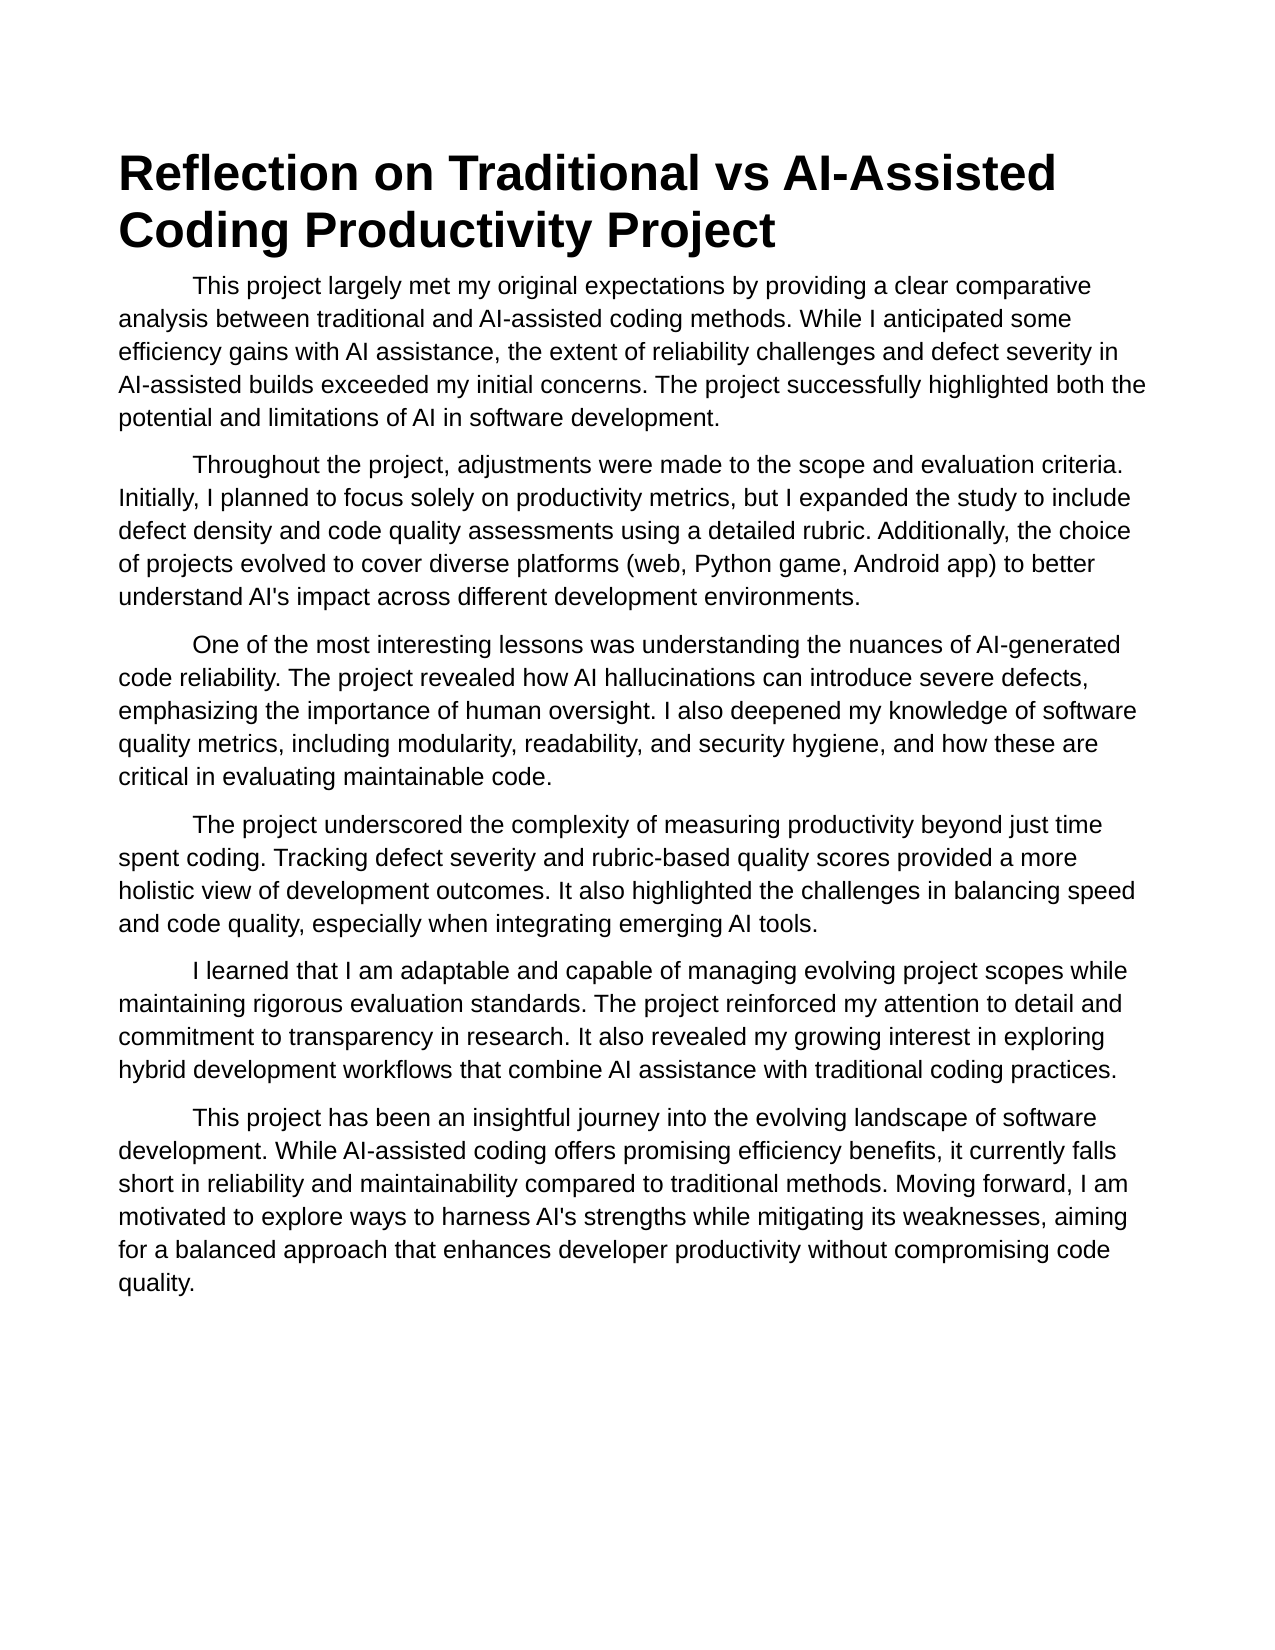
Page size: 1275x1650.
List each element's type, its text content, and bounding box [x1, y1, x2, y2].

text I learned that I am adaptable and capable of managing evolving project scopes while maintaining rigorous evaluation standards. The project reinforced my attention to detail and commitment to transparency in research. It also revealed my growing interest in exploring hybrid development workflows that combine AI assistance with traditional coding practices. [118, 956, 1157, 1084]
text The project underscored the complexity of measuring productivity beyond just time spent coding. Tracking defect severity and rubric-based quality scores provided a more holistic view of development outcomes. It also highlighted the challenges in balancing speed and code quality, especially when integrating emerging AI tools. [118, 810, 1157, 937]
subtitle Reflection on Traditional vs AI-Assisted Coding Productivity Project [118, 143, 1157, 258]
text One of the most interesting lessons was understanding the nuances of AI-generated code reliability. The project revealed how AI hallucinations can introduce severe defects, emphasizing the importance of human oversight. I also deepened my knowledge of software quality metrics, including modularity, readability, and security hygiene, and how these are critical in evaluating maintainable code. [118, 630, 1157, 791]
text This project has been an insightful journey into the evolving landscape of software development. While AI-assisted coding offers promising efficiency benefits, it currently falls short in reliability and maintainability compared to traditional methods. Moving forward, I am motivated to explore ways to harness AI's strengths while mitigating its weaknesses, aiming for a balanced approach that enhances developer productivity without compromising code quality. [118, 1103, 1157, 1297]
text This project largely met my original expectations by providing a clear comparative analysis between traditional and AI-assisted coding methods. While I anticipated some efficiency gains with AI assistance, the extent of reliability challenges and defect severity in AI-assisted builds exceeded my initial concerns. The project successfully highlighted both the potential and limitations of AI in software development. [118, 271, 1157, 431]
text Throughout the project, adjustments were made to the scope and evaluation criteria. Initially, I planned to focus solely on productivity metrics, but I expanded the study to include defect density and code quality assessments using a detailed rubric. Additionally, the choice of projects evolved to cover diverse platforms (web, Python game, Android app) to better understand AI's impact across different development environments. [118, 450, 1157, 611]
